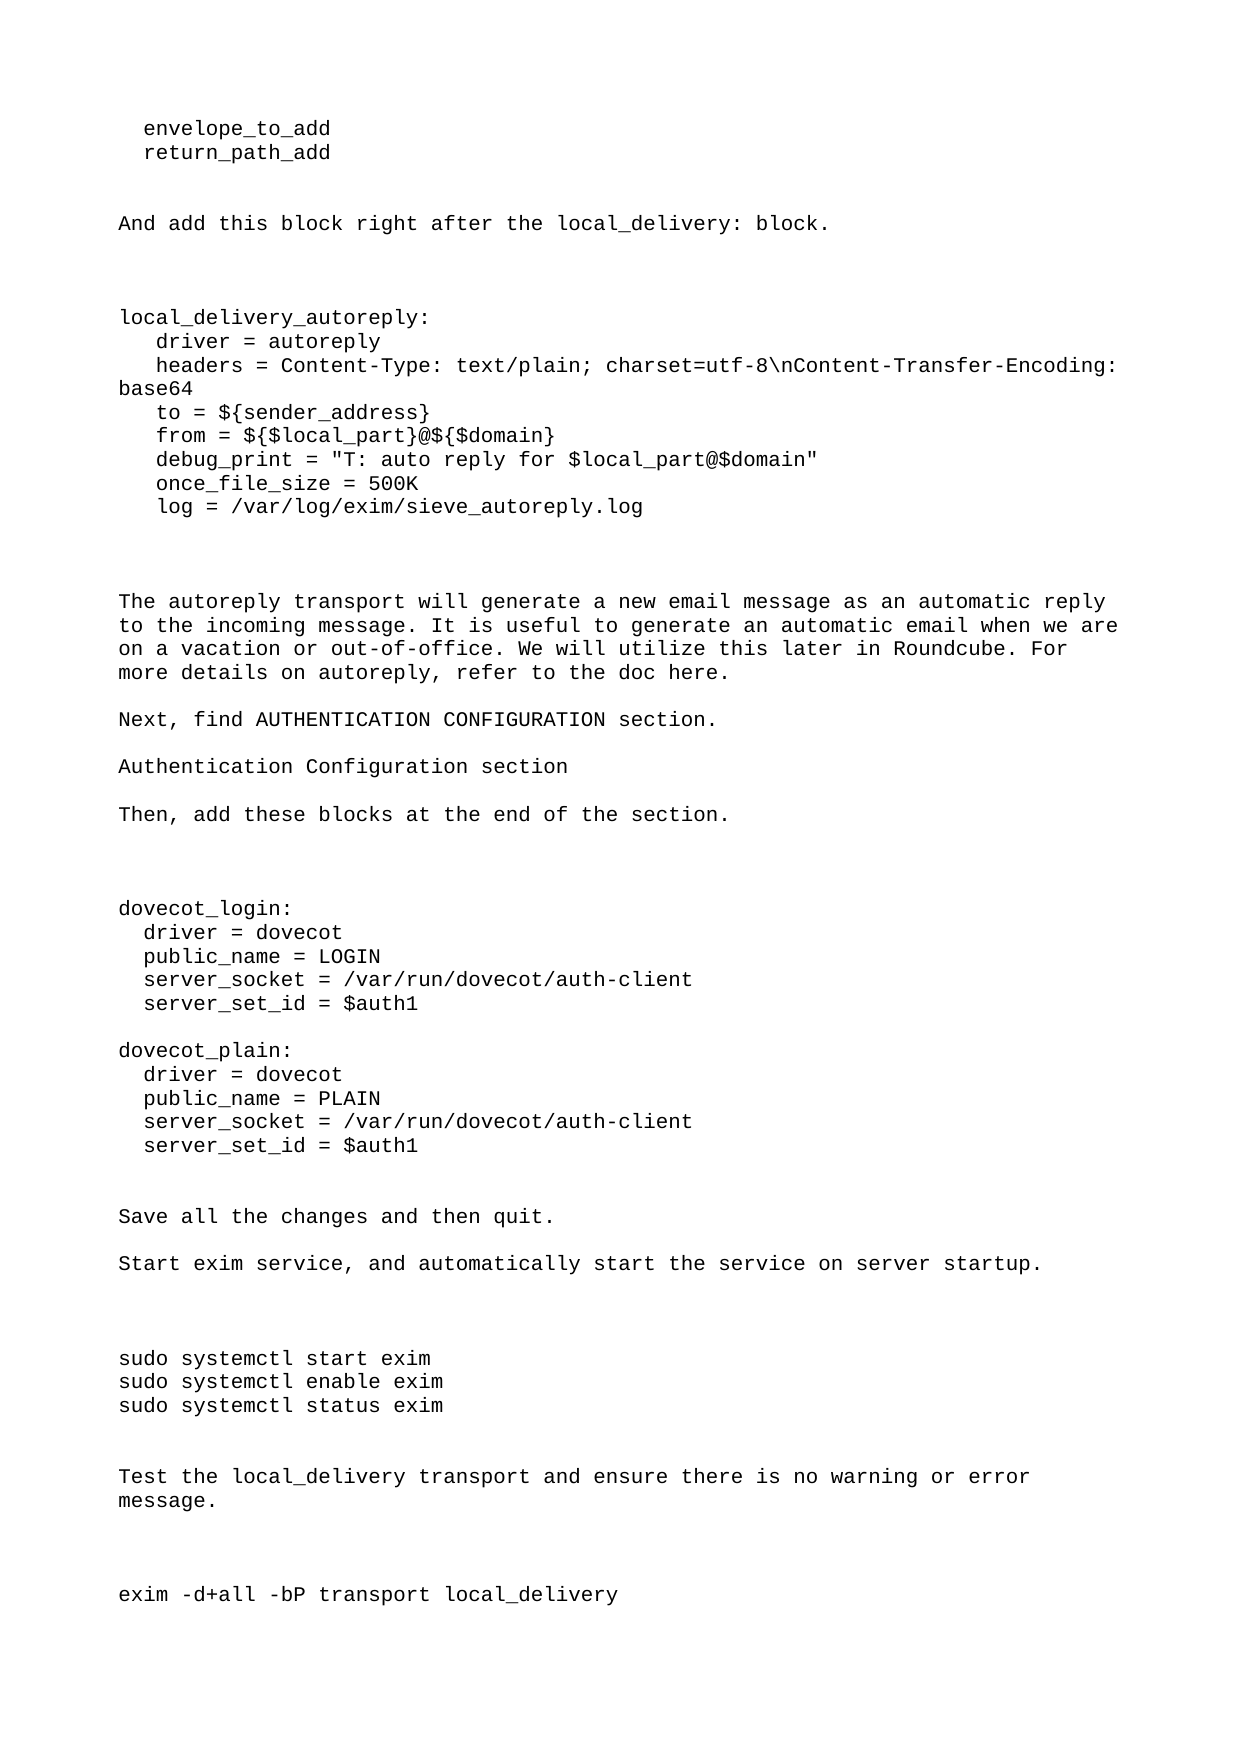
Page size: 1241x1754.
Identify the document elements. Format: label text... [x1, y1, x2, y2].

text The autoreply transport will generate a new email message as an automatic reply to the incoming message. It is useful to generate an automatic email when we are on a vacation or out-of-office. We will utilize this later in Roundcube. For more details on autoreply, refer to the doc here. [118, 591, 1122, 686]
text Test the local_delivery transport and ensure there is no warning or error message. [118, 1466, 1122, 1513]
text driver = dovecot [118, 1064, 1122, 1088]
text driver = autoreply [118, 331, 1122, 354]
text from = ${$local_part}@${$domain} [118, 426, 1122, 449]
text Save all the changes and then quit. [118, 1206, 1122, 1229]
text dovecot_login: [118, 898, 1122, 922]
text And add this block right after the local_delivery: block. [118, 213, 1122, 236]
text to = ${sender_address} [118, 402, 1122, 426]
text Start exim service, and automatically start the service on server startup. [118, 1253, 1122, 1277]
text exim -d+all -bP transport local_delivery [118, 1584, 1122, 1608]
text local_delivery_autoreply: [118, 307, 1122, 331]
text server_socket = /var/run/dovecot/auth-client [118, 1111, 1122, 1135]
text return_path_add [118, 142, 1122, 165]
text dovecot_plain: [118, 1040, 1122, 1064]
text server_set_id = $auth1 [118, 1135, 1122, 1158]
text headers = Content-Type: text/plain; charset=utf-8\nContent-Transfer-Encoding: base64 [118, 354, 1122, 402]
text debug_print = "T: auto reply for $local_part@$domain" [118, 449, 1122, 473]
text log = /var/log/exim/sieve_autoreply.log [118, 496, 1122, 520]
text sudo systemctl status exim [118, 1395, 1122, 1419]
text sudo systemctl enable exim [118, 1371, 1122, 1395]
text Next, find AUTHENTICATION CONFIGURATION section. [118, 709, 1122, 733]
text Then, add these blocks at the end of the section. [118, 804, 1122, 827]
text driver = dovecot [118, 922, 1122, 946]
text sudo systemctl start exim [118, 1348, 1122, 1371]
text once_file_size = 500K [118, 473, 1122, 496]
text public_name = LOGIN [118, 946, 1122, 969]
text envelope_to_add [118, 118, 1122, 142]
text server_set_id = $auth1 [118, 993, 1122, 1017]
text public_name = PLAIN [118, 1088, 1122, 1111]
text server_socket = /var/run/dovecot/auth-client [118, 969, 1122, 993]
text Authentication Configuration section [118, 757, 1122, 780]
